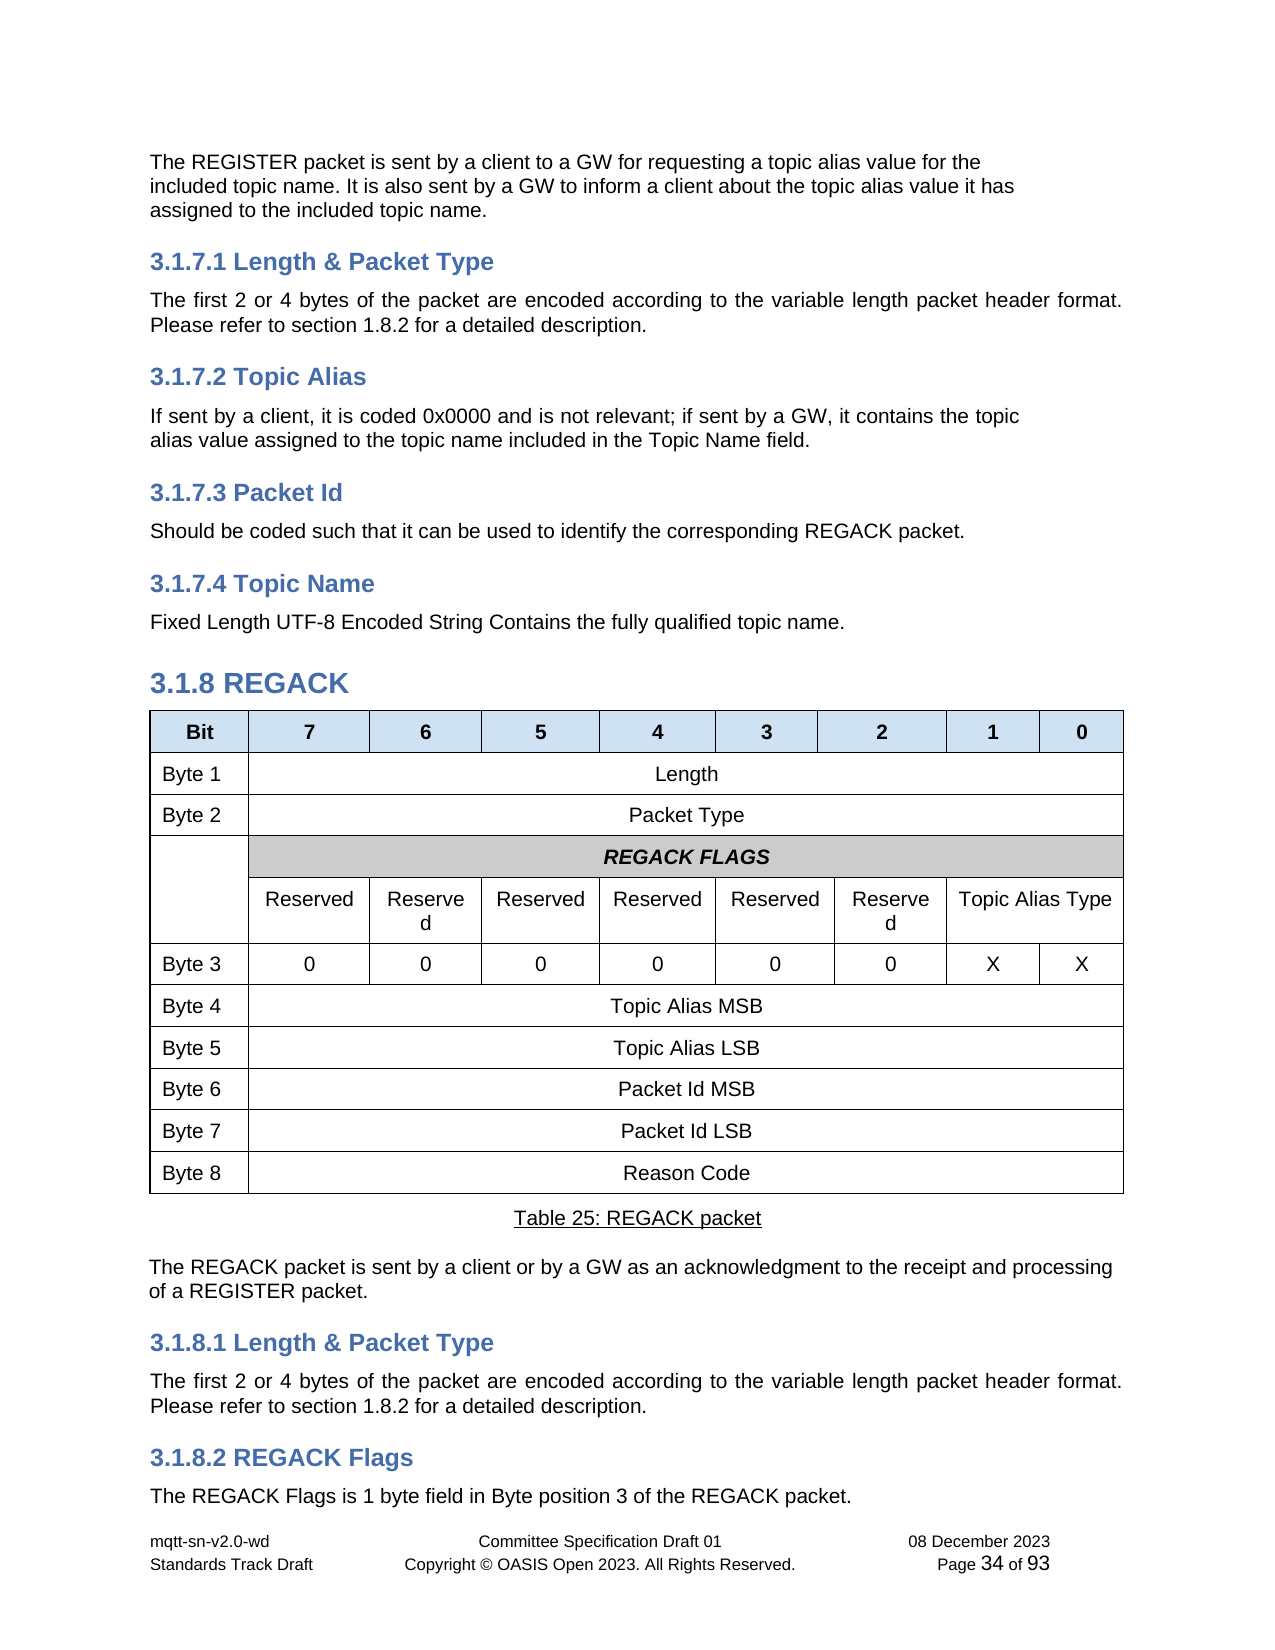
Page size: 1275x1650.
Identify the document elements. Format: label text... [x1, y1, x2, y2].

table_cell [151, 836, 248, 943]
subtitle 3.1.7.1 Length & Packet Type [150, 247, 1125, 276]
table_cell Byte 5 [151, 1027, 248, 1068]
table_cell Topic Alias MSB [249, 985, 1123, 1026]
table_cell Length [249, 753, 1123, 794]
table_cell Byte 8 [151, 1152, 248, 1193]
text The REGACK packet is sent by a client or by a GW as an acknowledgment to the receipt and processing of a REGISTER packet. [148, 1255, 1124, 1303]
table_cell 0 [370, 944, 481, 984]
table_header 2 [818, 711, 946, 752]
subtitle 3.1.8.2 REGACK Flags [150, 1443, 1124, 1472]
table_cell Reserved [600, 878, 715, 943]
table_header 4 [600, 711, 715, 752]
table_header 6 [370, 711, 481, 752]
table_cell Byte 4 [151, 985, 248, 1026]
subtitle 3.1.7.3 Packet Id [150, 478, 1125, 506]
table_cell 0 [600, 944, 715, 984]
table_cell Reserved [835, 878, 946, 943]
table_header 0 [1040, 711, 1123, 752]
table_cell Topic Alias Type [947, 878, 1123, 943]
table_cell Reserved [482, 878, 599, 943]
table_cell Reserved [249, 878, 369, 943]
table_header 5 [482, 711, 599, 752]
subtitle 3.1.7.4 Topic Name [150, 568, 1125, 597]
text The REGACK Flags is 1 byte field in Byte position 3 of the REGACK packet. [150, 1484, 1124, 1508]
table_cell Packet Id MSB [249, 1069, 1123, 1109]
table_cell X [947, 944, 1039, 984]
table_header 1 [947, 711, 1039, 752]
table_cell 0 [249, 944, 369, 984]
subtitle 3.1.7.2 Topic Alias [150, 362, 1125, 391]
table_cell Byte 6 [151, 1069, 248, 1109]
table_cell Byte 2 [151, 795, 248, 835]
table_cell Byte 1 [151, 753, 248, 794]
table_cell 0 [835, 944, 946, 984]
table_cell 0 [716, 944, 834, 984]
table_header 7 [249, 711, 369, 752]
table_cell Topic Alias LSB [249, 1027, 1123, 1068]
table_cell Packet Type [249, 795, 1123, 835]
text Table 25: REGACK packet [150, 1206, 1125, 1230]
table_cell Packet Id LSB [249, 1110, 1123, 1151]
text Should be coded such that it can be used to identify the corresponding REGACK packet. [150, 519, 1022, 543]
text If sent by a client, it is coded 0x0000 and is not relevant; if sent by a GW, it contains the topic alias value assigned to the topic name included in the Topic Name field. [150, 403, 1022, 452]
table_cell Byte 7 [151, 1110, 248, 1151]
table_header 3 [716, 711, 817, 752]
text The REGISTER packet is sent by a client to a GW for requesting a topic alias value for the included topic name. It is also sent by a GW to inform a client about the topic alias value it has assigned to the included topic name. [149, 150, 1022, 222]
table_cell Reserved [716, 878, 834, 943]
table_header Bit [151, 711, 248, 752]
subtitle 3.1.8.1 Length & Packet Type [150, 1328, 1124, 1356]
text The first 2 or 4 bytes of the packet are encoded according to the variable length packet header format. Please refer to section 1.8.2 for a detailed description. [150, 1369, 1124, 1417]
text The first 2 or 4 bytes of the packet are encoded according to the variable length packet header format. Please refer to section 1.8.2 for a detailed description. [150, 288, 1124, 337]
subtitle 3.1.8 REGACK [150, 666, 1125, 700]
text Fixed Length UTF-8 Encoded String Contains the fully qualified topic name. [150, 610, 1022, 634]
table_cell X [1040, 944, 1123, 984]
table_cell Reserved [370, 878, 481, 943]
table_cell Byte 3 [151, 944, 248, 984]
table_cell REGACK FLAGS [249, 836, 1123, 877]
table_cell Reason Code [249, 1152, 1123, 1193]
table_cell 0 [482, 944, 599, 984]
